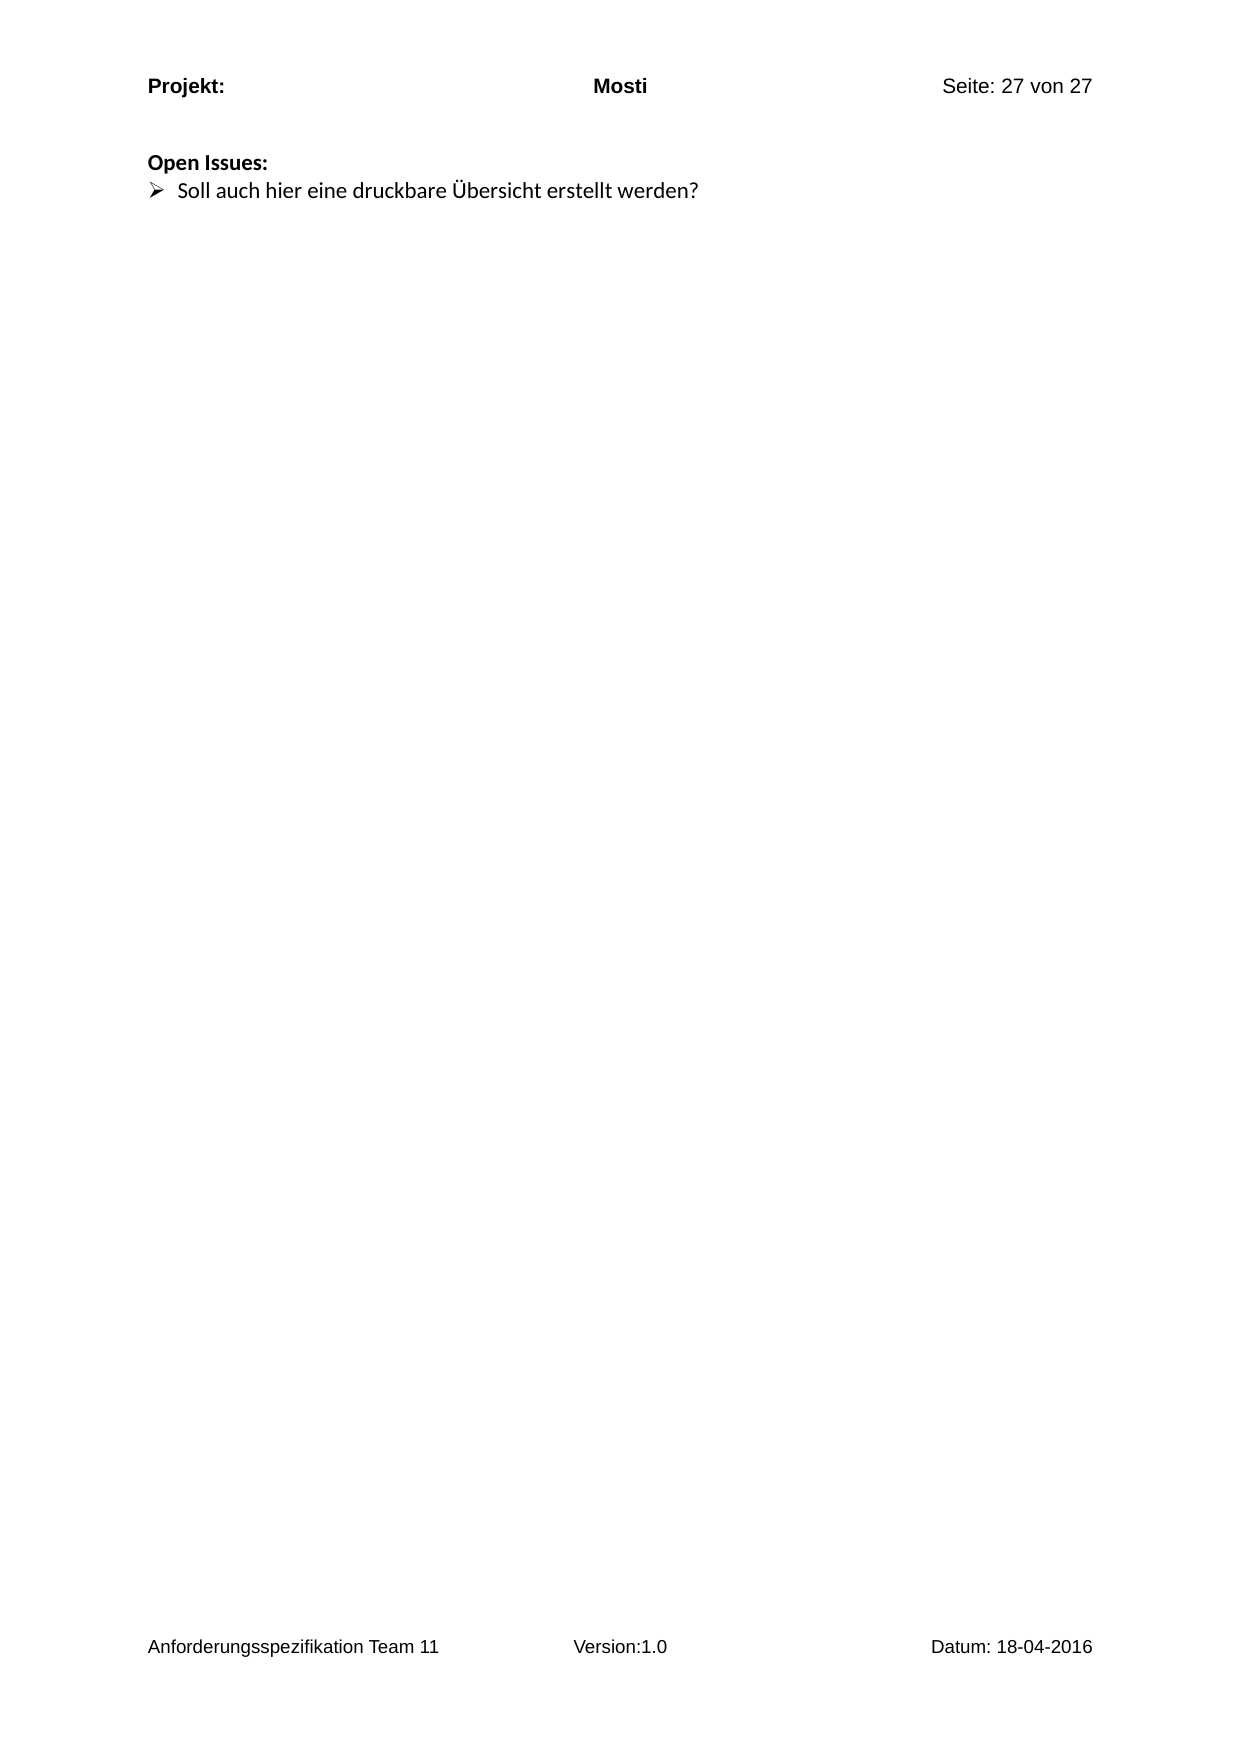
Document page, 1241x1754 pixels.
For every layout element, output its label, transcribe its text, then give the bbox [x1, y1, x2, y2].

text Open Issues: [148, 148, 1092, 176]
list Soll auch hier eine druckbare Übersicht erstellt werden? [148, 176, 1092, 204]
